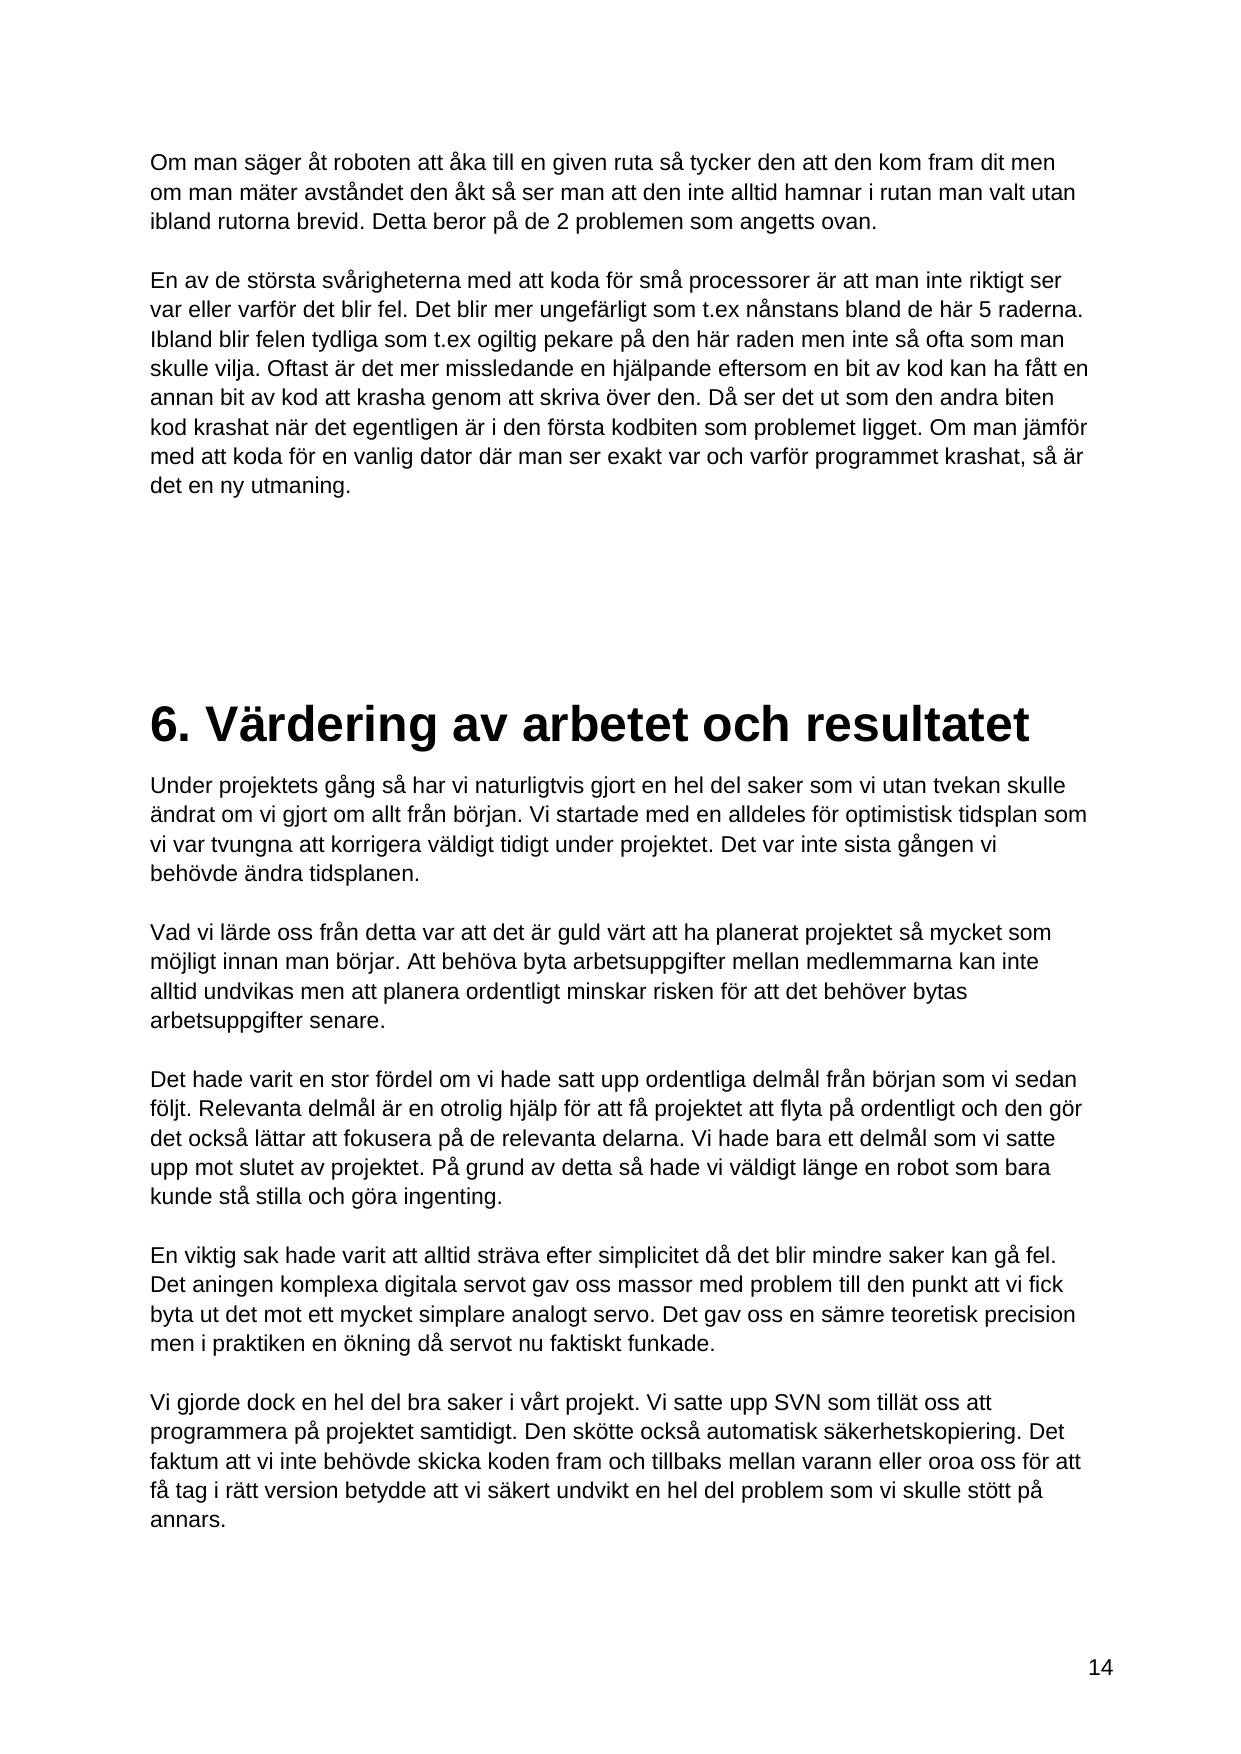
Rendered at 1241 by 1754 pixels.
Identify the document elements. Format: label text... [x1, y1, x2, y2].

text Vad vi lärde oss från detta var att det är guld värt att ha planerat projektet så mycket som möjligt innan man börjar. Att behöva byta arbetsuppgifter mellan medlemmarna kan inte alltid undvikas men att planera ordentligt minskar risken för att det behöver bytas arbetsuppgifter senare. [150, 919, 1090, 1033]
text Det hade varit en stor fördel om vi hade satt upp ordentliga delmål från början som vi sedan följt. Relevanta delmål är en otrolig hjälp för att få projektet att flyta på ordentligt och den gör det också lättar att fokusera på de relevanta delarna. Vi hade bara ett delmål som vi satte upp mot slutet av projektet. På grund av detta så hade vi väldigt länge en robot som bara kunde stå stilla och göra ingenting. [150, 1066, 1090, 1209]
text Vi gjorde dock en hel del bra saker i vårt projekt. Vi satte upp SVN som tillät oss att programmera på projektet samtidigt. Den skötte också automatisk säkerhetskopiering. Det faktum att vi inte behövde skicka koden fram och tillbaks mellan varann eller oroa oss för att få tag i rätt version betydde att vi säkert undvikt en hel del problem som vi skulle stött på annars. [150, 1389, 1090, 1533]
text En av de största svårigheterna med att koda för små processorer är att man inte riktigt ser var eller varför det blir fel. Det blir mer ungefärligt som t.ex nånstans bland de här 5 raderna. Ibland blir felen tydliga som t.ex ogiltig pekare på den här raden men inte så ofta som man skulle vilja. Oftast är det mer missledande en hjälpande eftersom en bit av kod kan ha fått en annan bit av kod att krasha genom att skriva över den. Då ser det ut som den andra biten kod krashat när det egentligen är i den första kodbiten som problemet ligget. Om man jämför med att koda för en vanlig dator där man ser exakt var och varför programmet krashat, så är det en ny utmaning. [150, 267, 1090, 499]
subtitle 6. Värdering av arbetet och resultatet [150, 696, 1090, 752]
text Om man säger åt roboten att åka till en given ruta så tycker den att den kom fram dit men om man mäter avståndet den åkt så ser man att den inte alltid hamnar i rutan man valt utan ibland rutorna brevid. Detta beror på de 2 problemen som angetts ovan. [150, 150, 1090, 234]
text En viktig sak hade varit att alltid sträva efter simplicitet då det blir mindre saker kan gå fel. Det aningen komplexa digitala servot gav oss massor med problem till den punkt att vi fick byta ut det mot ett mycket simplare analogt servo. Det gav oss en sämre teoretisk precision men i praktiken en ökning då servot nu faktiskt funkade. [150, 1243, 1090, 1356]
text Under projektets gång så har vi naturligtvis gjort en hel del saker som vi utan tvekan skulle ändrat om vi gjort om allt från början. Vi startade med en alldeles för optimistisk tidsplan som vi var tvungna att korrigera väldigt tidigt under projektet. Det var inte sista gången vi behövde ändra tidsplanen. [150, 773, 1090, 886]
